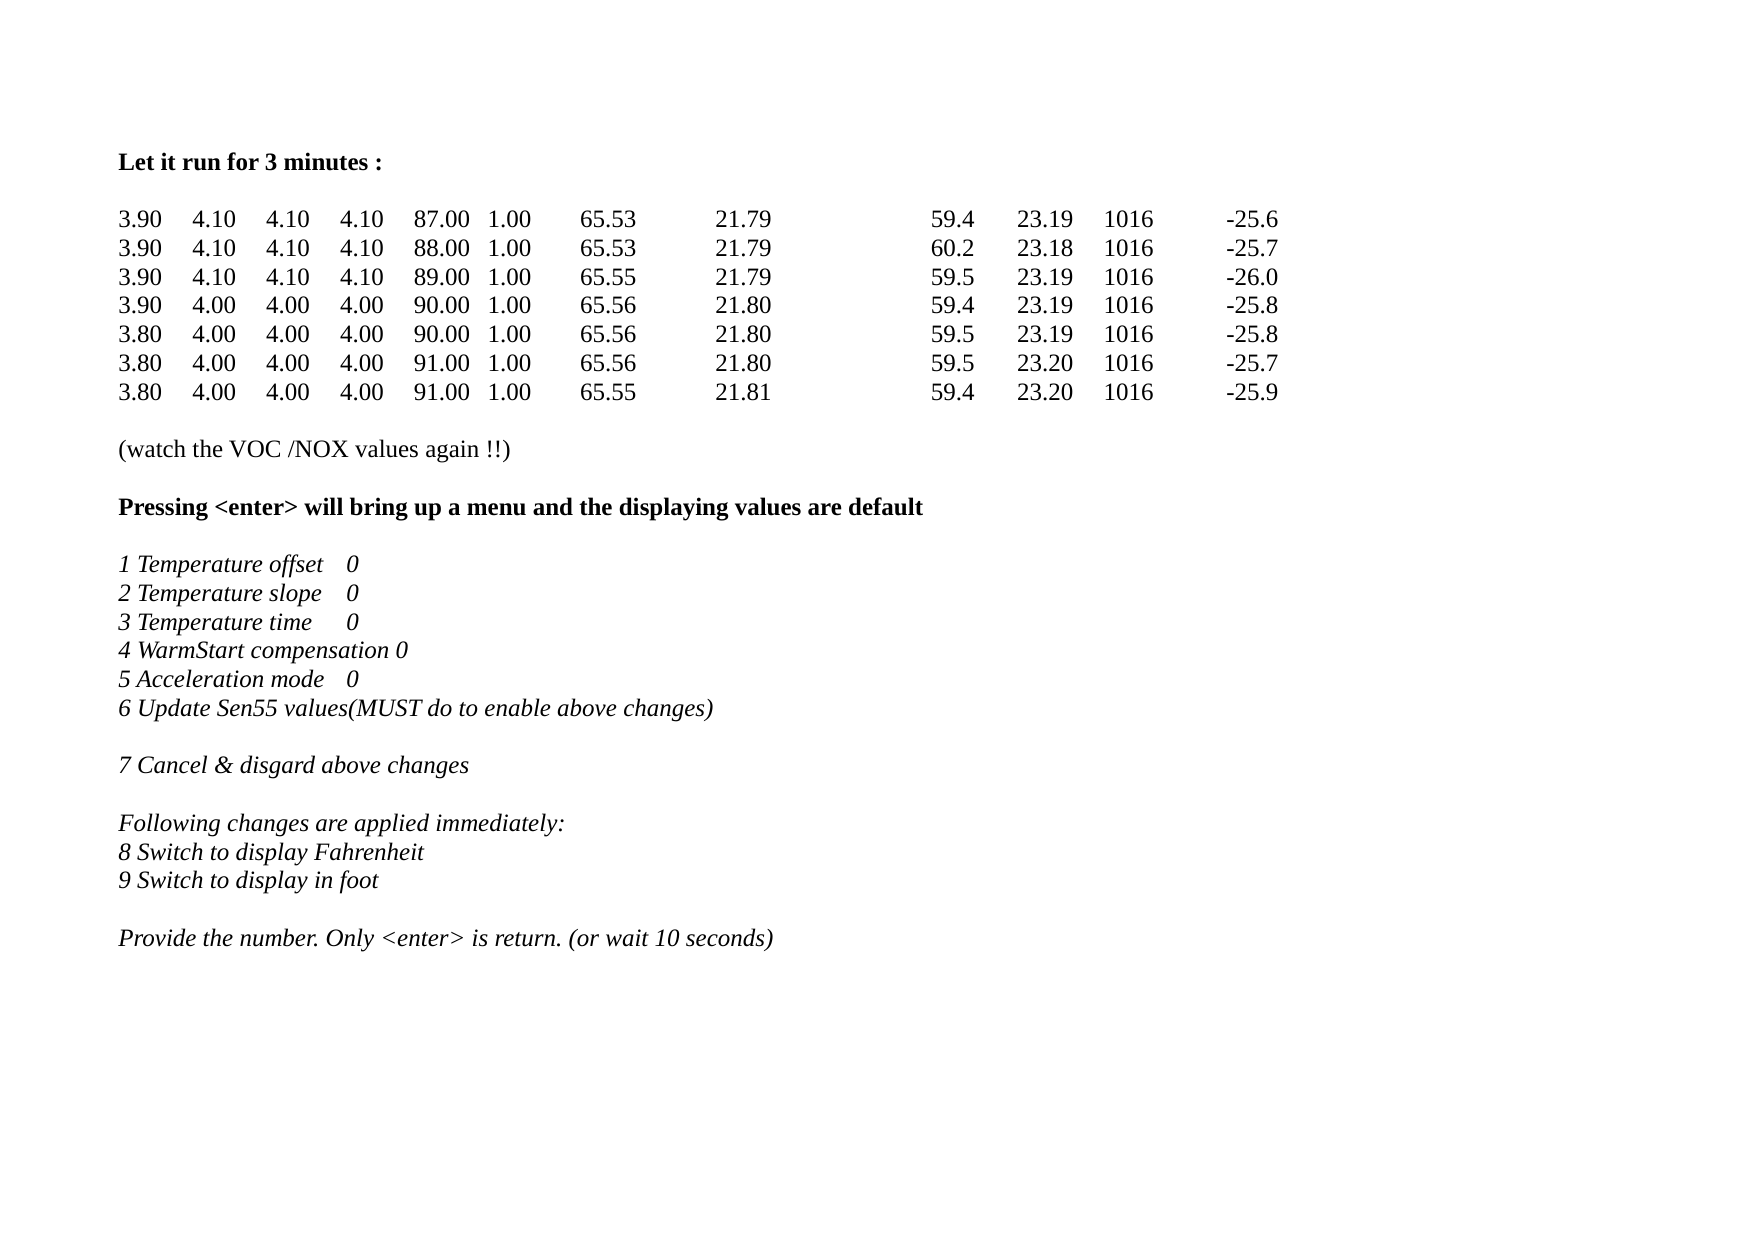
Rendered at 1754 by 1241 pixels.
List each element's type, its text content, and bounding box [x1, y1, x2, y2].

text (watch the VOC /NOX values again !!) [118, 434, 1636, 463]
text 3.90 4.10 4.10 4.10 87.00 1.00 65.53 21.79 59.4 23.19 1016 -25.6 [118, 204, 1636, 233]
text 3.90 4.00 4.00 4.00 90.00 1.00 65.56 21.80 59.4 23.19 1016 -25.8 [118, 291, 1636, 319]
text 3 Temperature time 0 [118, 607, 1636, 636]
text 8 Switch to display Fahrenheit [118, 837, 1636, 866]
text 1 Temperature offset 0 [118, 549, 1636, 578]
text 7 Cancel & disgard above changes [118, 751, 1636, 779]
text 4 WarmStart compensation 0 [118, 636, 1636, 664]
text 9 Switch to display in foot [118, 866, 1636, 894]
text 3.90 4.10 4.10 4.10 88.00 1.00 65.53 21.79 60.2 23.18 1016 -25.7 [118, 233, 1636, 262]
text 3.90 4.10 4.10 4.10 89.00 1.00 65.55 21.79 59.5 23.19 1016 -26.0 [118, 262, 1636, 291]
text 3.80 4.00 4.00 4.00 91.00 1.00 65.56 21.80 59.5 23.20 1016 -25.7 [118, 348, 1636, 377]
text Pressing <enter> will bring up a menu and the displaying values are default [118, 492, 1636, 521]
text 3.80 4.00 4.00 4.00 91.00 1.00 65.55 21.81 59.4 23.20 1016 -25.9 [118, 377, 1636, 406]
text 2 Temperature slope 0 [118, 578, 1636, 607]
text 6 Update Sen55 values(MUST do to enable above changes) [118, 693, 1636, 722]
text Provide the number. Only <enter> is return. (or wait 10 seconds) [118, 923, 1636, 952]
text 5 Acceleration mode 0 [118, 664, 1636, 693]
text 3.80 4.00 4.00 4.00 90.00 1.00 65.56 21.80 59.5 23.19 1016 -25.8 [118, 319, 1636, 348]
text Following changes are applied immediately: [118, 808, 1636, 837]
text Let it run for 3 minutes : [118, 147, 1636, 176]
